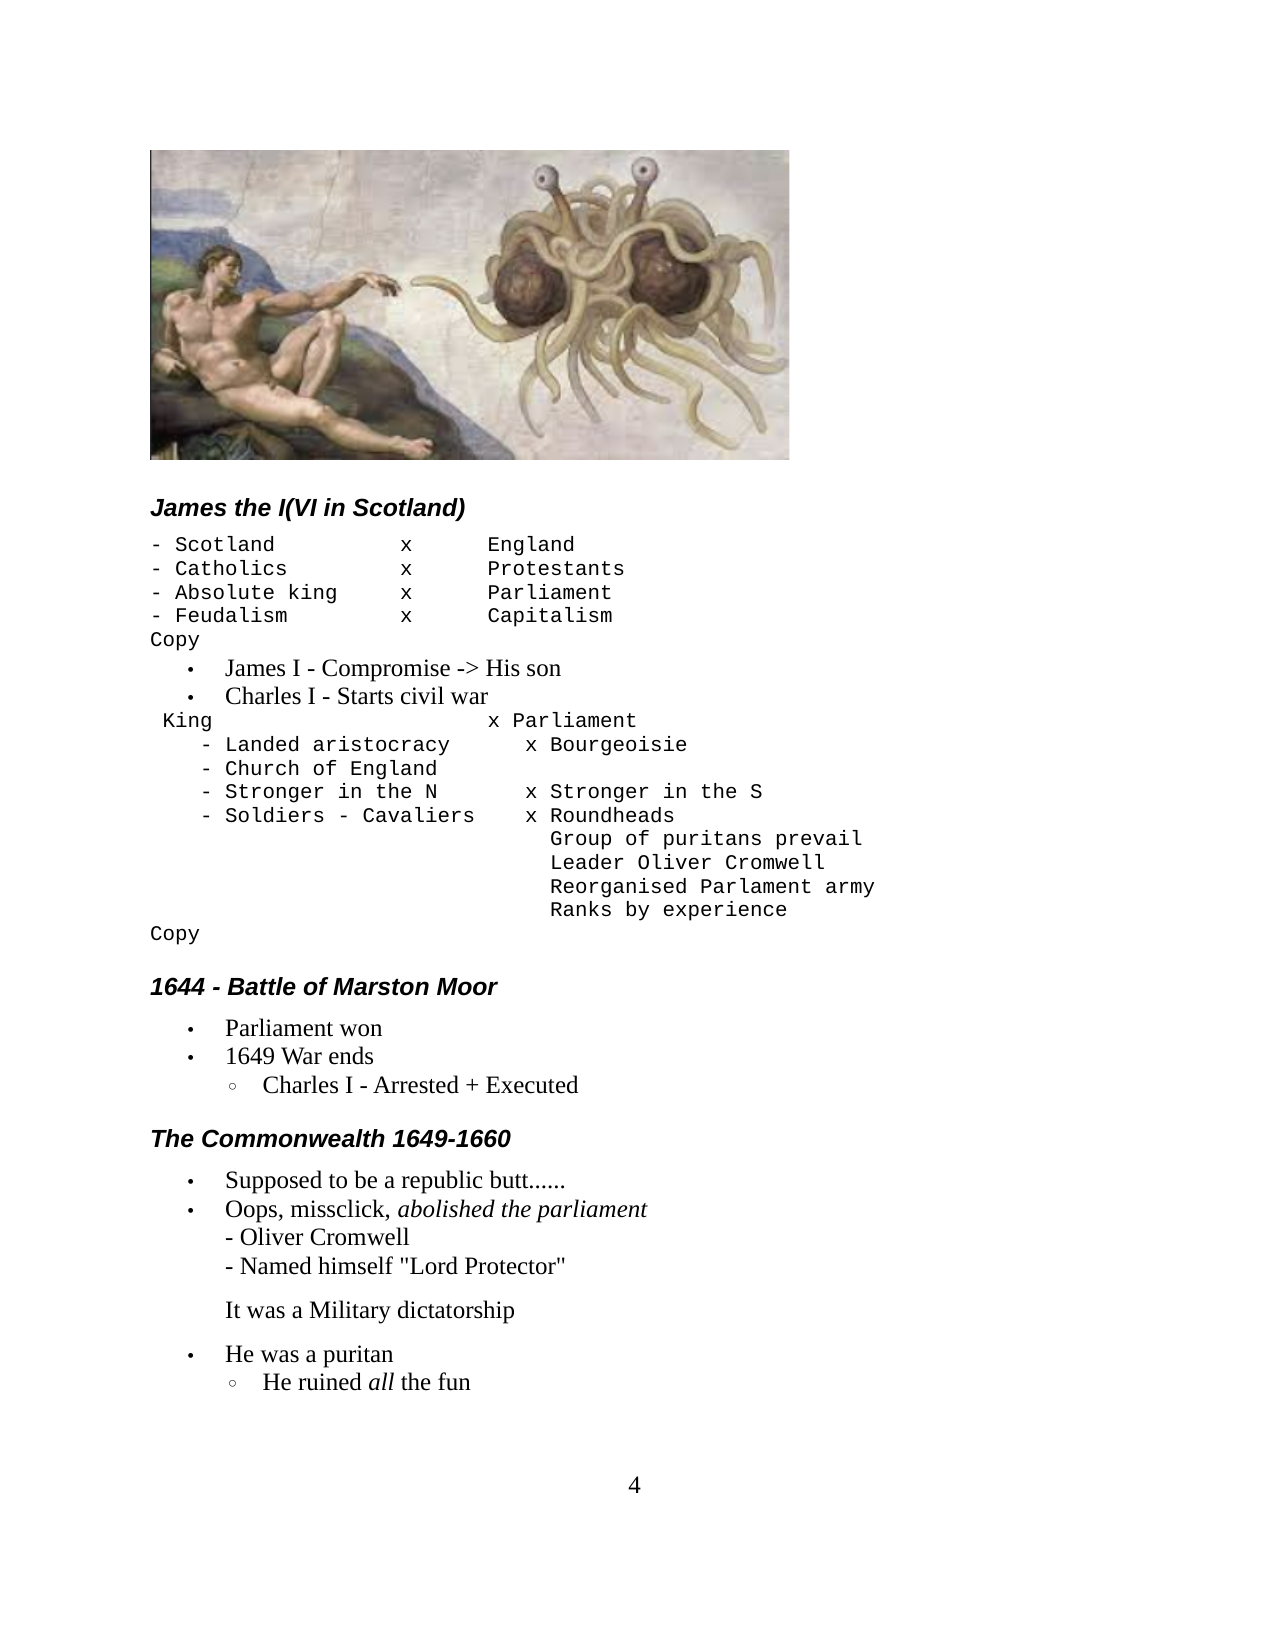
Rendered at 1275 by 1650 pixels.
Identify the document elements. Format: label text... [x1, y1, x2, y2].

text - Absolute king x Parliament [150, 582, 1125, 605]
text - Catholics x Protestants [150, 558, 1125, 582]
list It was a Military dictatorship [225, 1295, 1125, 1324]
subtitle 1644 - Battle of Marston Moor [150, 972, 1125, 1000]
subtitle James the I(VI in Scotland) [150, 493, 1125, 522]
text - Stronger in the N x Stronger in the S [150, 781, 1125, 805]
text Copy [150, 923, 1125, 947]
list 1649 War ends [187, 1041, 1125, 1070]
text - Church of England [150, 757, 1125, 781]
text - Feudalism x Capitalism [150, 605, 1125, 629]
list Parliament won [187, 1013, 1125, 1041]
list Supposed to be a republic butt...... [187, 1165, 1125, 1194]
text King x Parliament [150, 710, 1125, 734]
text Group of puritans prevail [150, 828, 1125, 852]
subtitle The Commonwealth 1649-1660 [150, 1124, 1125, 1152]
text - Landed aristocracy x Bourgeoisie [150, 734, 1125, 757]
text Ranks by experience [150, 899, 1125, 923]
list Oops, missclick, abolished the parliament - Oliver Cromwell - Named himself "Lord Protector" [187, 1194, 1125, 1280]
list He ruined all the fun [225, 1367, 1125, 1396]
list He was a puritan [187, 1339, 1125, 1367]
list Charles I - Arrested + Executed [225, 1070, 1125, 1099]
text Copy [150, 629, 1125, 653]
text Leader Oliver Cromwell [150, 852, 1125, 876]
list James I - Compromise -> His son [187, 653, 1125, 681]
picture [150, 150, 790, 460]
text - Soldiers - Cavaliers x Roundheads [150, 805, 1125, 828]
text - Scotland x England [150, 534, 1125, 558]
list Charles I - Starts civil war [187, 681, 1125, 710]
text Reorganised Parlament army [150, 876, 1125, 899]
